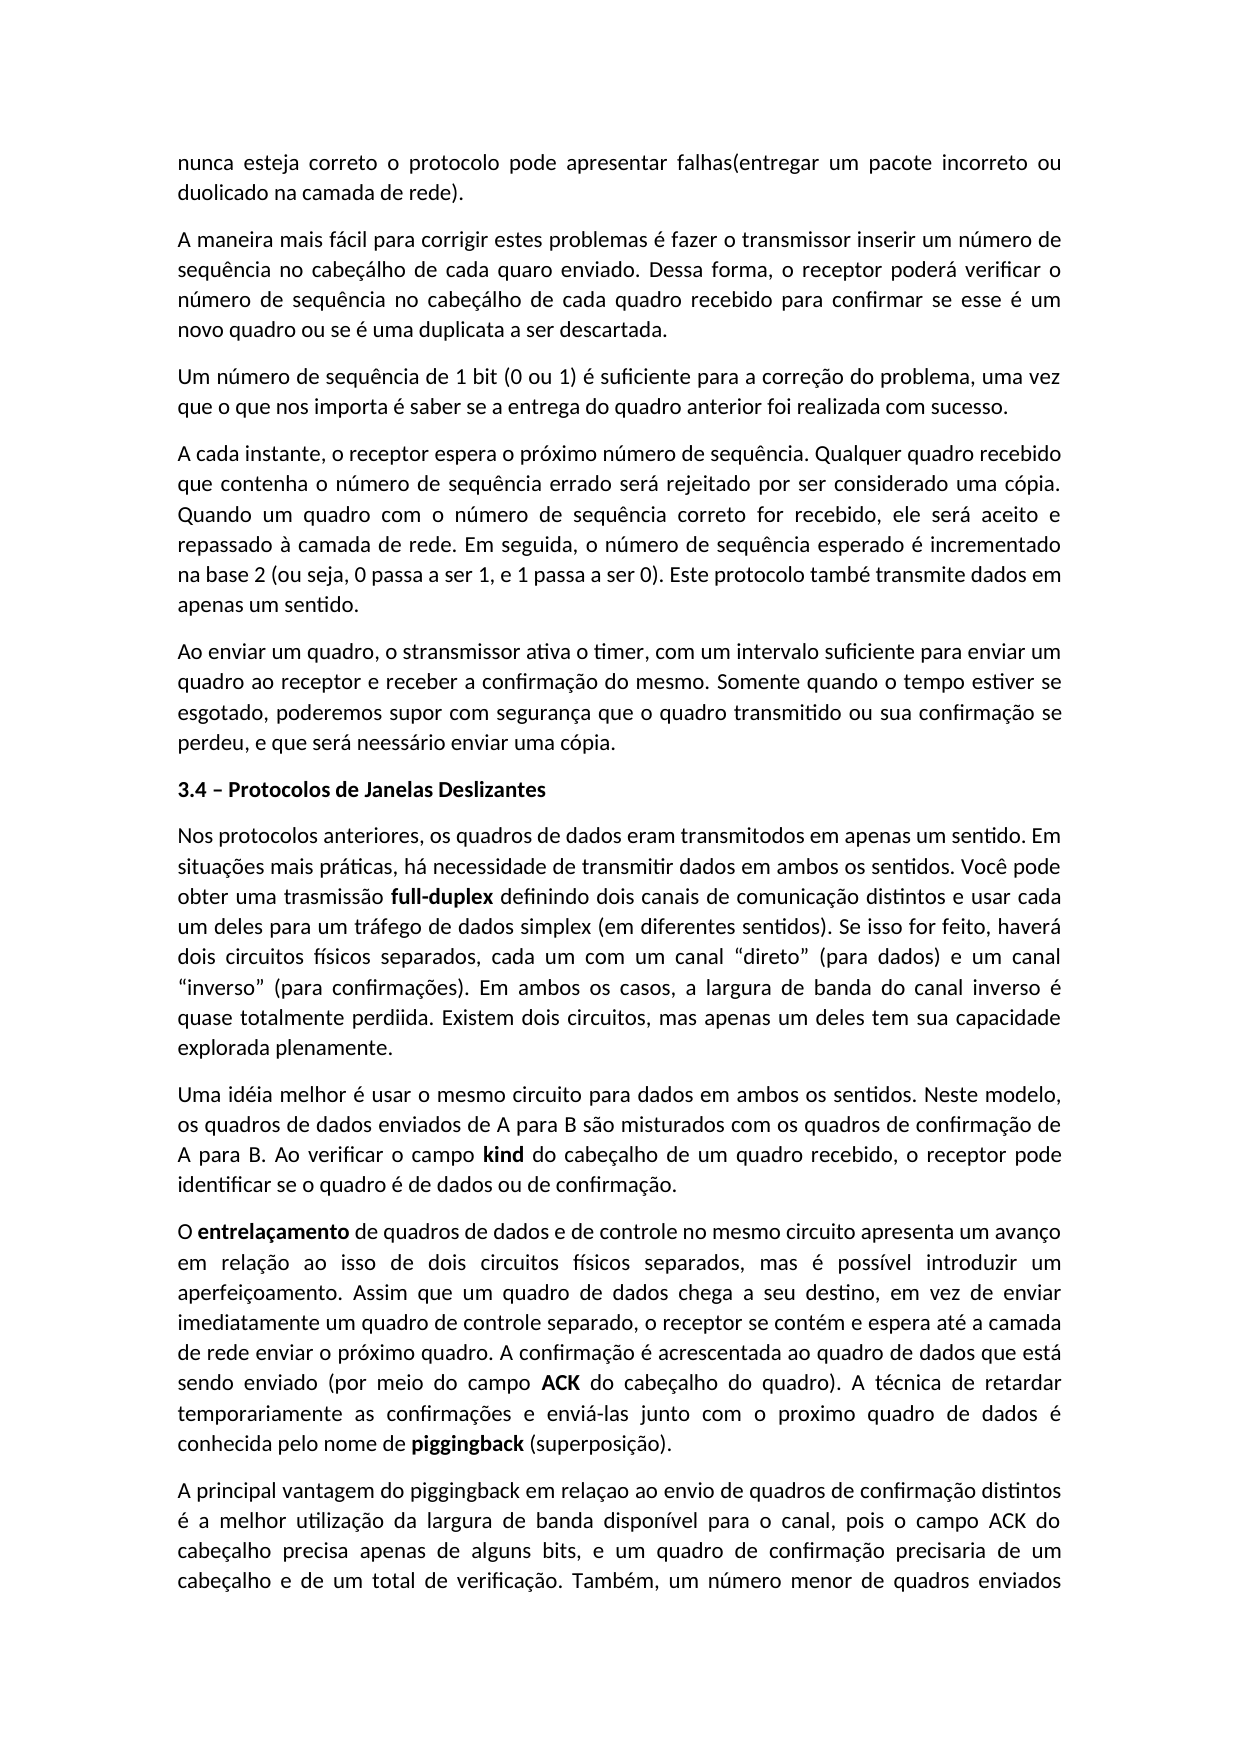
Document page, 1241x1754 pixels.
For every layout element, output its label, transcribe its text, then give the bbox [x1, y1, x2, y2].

text A principal vantagem do piggingback em relaçao ao envio de quadros de confirmação distintos é a melhor utilização da largura de banda disponível para o canal, pois o campo ACK do cabeçalho precisa apenas de alguns bits, e um quadro de confirmação precisaria de um cabeçalho e de um total de verificação. Também, um número menor de quadros enviados [177, 1476, 1063, 1594]
text A cada instante, o receptor espera o próximo número de sequência. Qualquer quadro recebido que contenha o número de sequência errado será rejeitado por ser considerado uma cópia. Quando um quadro com o número de sequência correto for recebido, ele será aceito e repassado à camada de rede. Em seguida, o número de sequência esperado é incrementado na base 2 (ou seja, 0 passa a ser 1, e 1 passa a ser 0). Este protocolo també transmite dados em apenas um sentido. [177, 439, 1063, 618]
text Ao enviar um quadro, o stransmissor ativa o timer, com um intervalo suficiente para enviar um quadro ao receptor e receber a confirmação do mesmo. Somente quando o tempo estiver se esgotado, poderemos supor com segurança que o quadro transmitido ou sua confirmação se perdeu, e que será neessário enviar uma cópia. [177, 637, 1063, 756]
text nunca esteja correto o protocolo pode apresentar falhas(entregar um pacote incorreto ou duolicado na camada de rede). [177, 148, 1063, 206]
text Nos protocolos anteriores, os quadros de dados eram transmitodos em apenas um sentido. Em situações mais práticas, há necessidade de transmitir dados em ambos os sentidos. Você pode obter uma trasmissão full-duplex definindo dois canais de comunicação distintos e usar cada um deles para um tráfego de dados simplex (em diferentes sentidos). Se isso for feito, haverá dois circuitos físicos separados, cada um com um canal “direto” (para dados) e um canal “inverso” (para confirmações). Em ambos os casos, a largura de banda do canal inverso é quase totalmente perdiida. Existem dois circuitos, mas apenas um deles tem sua capacidade explorada plenamente. [177, 822, 1063, 1061]
text 3.4 – Protocolos de Janelas Deslizantes [177, 775, 1063, 803]
text Uma idéia melhor é usar o mesmo circuito para dados em ambos os sentidos. Neste modelo, os quadros de dados enviados de A para B são misturados com os quadros de confirmação de A para B. Ao verificar o campo kind do cabeçalho de um quadro recebido, o receptor pode identificar se o quadro é de dados ou de confirmação. [177, 1080, 1063, 1198]
text Um número de sequência de 1 bit (0 ou 1) é suficiente para a correção do problema, uma vez que o que nos importa é saber se a entrega do quadro anterior foi realizada com sucesso. [177, 362, 1063, 420]
text O entrelaçamento de quadros de dados e de controle no mesmo circuito apresenta um avanço em relação ao isso de dois circuitos físicos separados, mas é possível introduzir um aperfeiçoamento. Assim que um quadro de dados chega a seu destino, em vez de enviar imediatamente um quadro de controle separado, o receptor se contém e espera até a camada de rede enviar o próximo quadro. A confirmação é acrescentada ao quadro de dados que está sendo enviado (por meio do campo ACK do cabeçalho do quadro). A técnica de retardar temporariamente as confirmações e enviá-las junto com o proximo quadro de dados é conhecida pelo nome de piggingback (superposição). [177, 1217, 1063, 1457]
text A maneira mais fácil para corrigir estes problemas é fazer o transmissor inserir um número de sequência no cabeçálho de cada quaro enviado. Dessa forma, o receptor poderá verificar o número de sequência no cabeçálho de cada quadro recebido para confirmar se esse é um novo quadro ou se é uma duplicata a ser descartada. [177, 225, 1063, 343]
